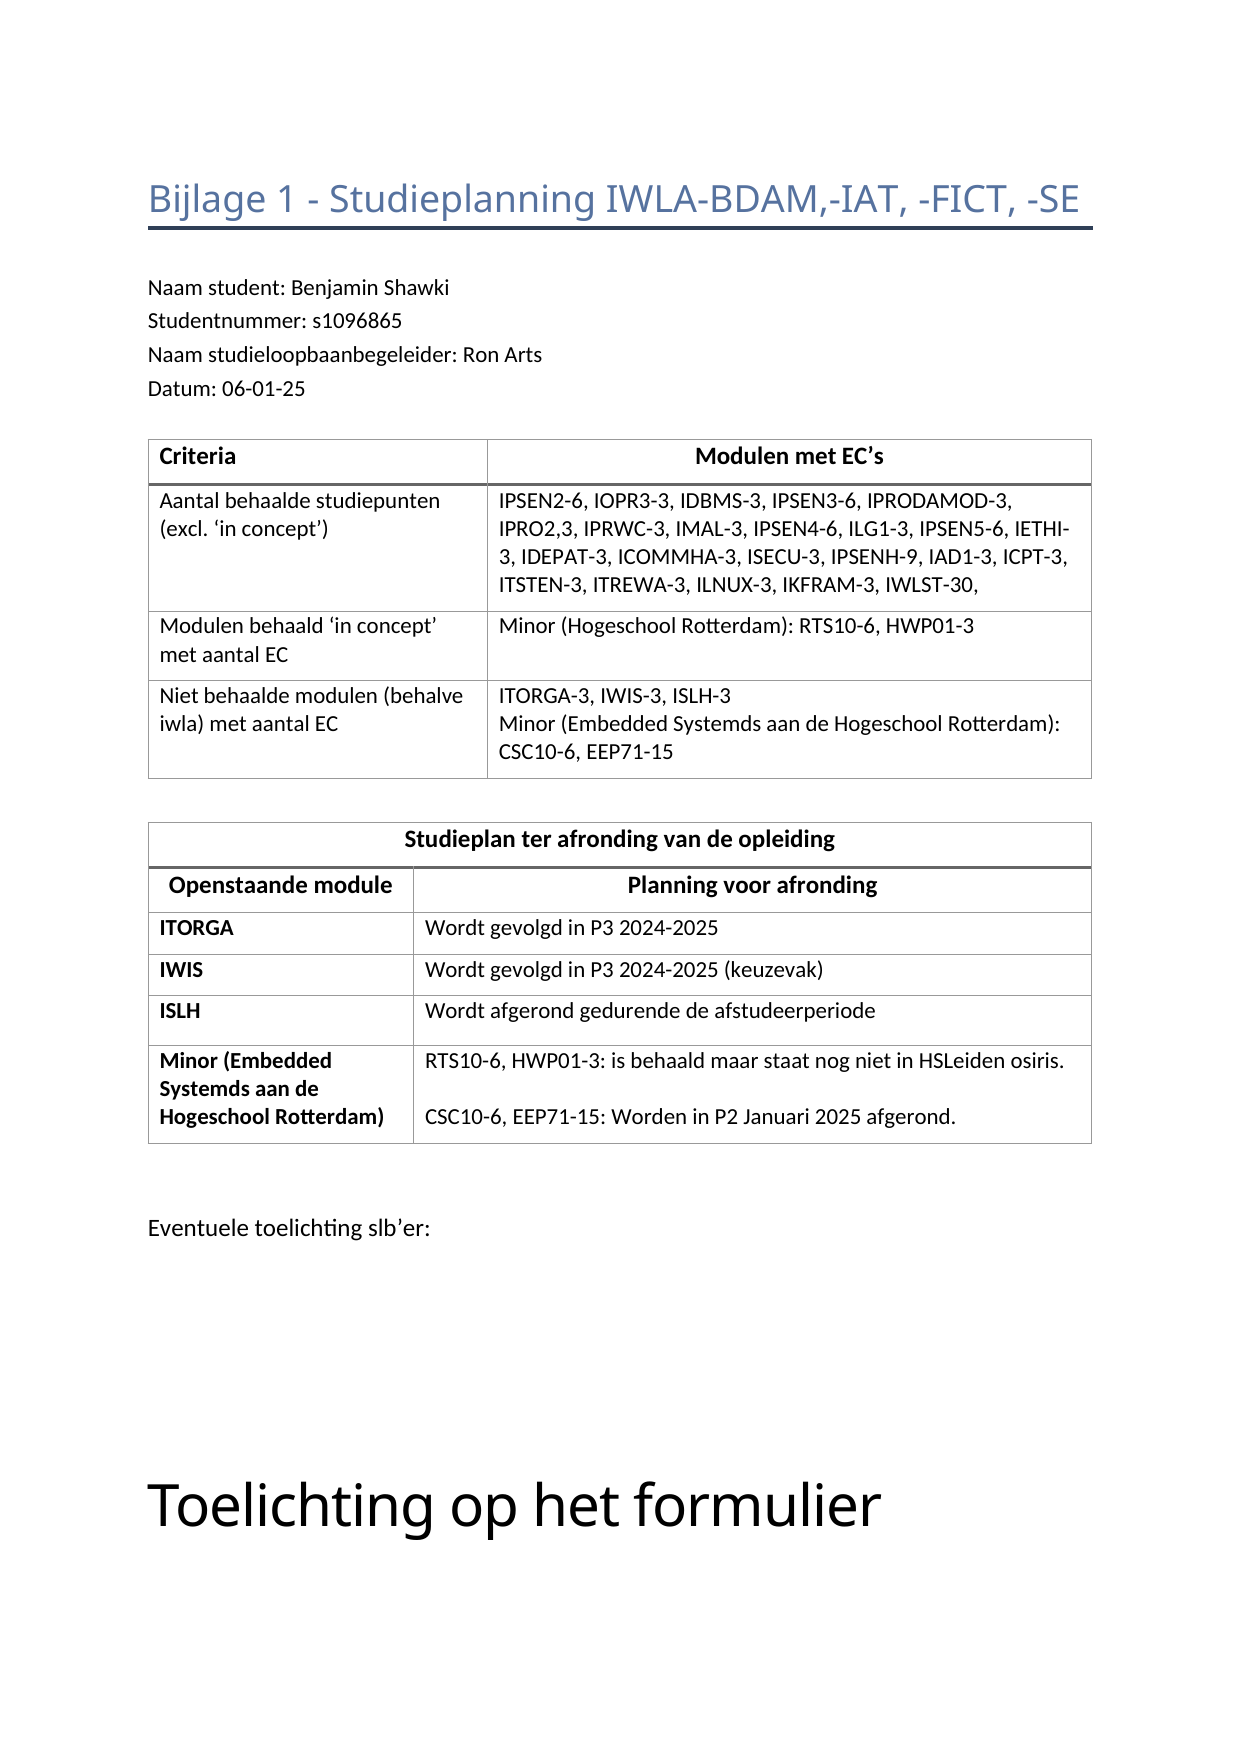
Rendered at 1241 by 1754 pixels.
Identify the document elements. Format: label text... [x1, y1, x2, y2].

table_header Modulen met EC’s [488, 440, 1091, 483]
table_cell IPSEN2-6, IOPR3-3, IDBMS-3, IPSEN3-6, IPRODAMOD-3, IPRO2,3, IPRWC-3, IMAL-3, IPSEN4-6, ILG1-3, IPSEN5-6, IETHI-3, IDEPAT-3, ICOMMHA-3, ISECU-3, IPSENH-9, IAD1-3, ICPT-3, ITSTEN-3, ITREWA-3, ILNUX-3, IKFRAM-3, IWLST-30, [488, 486, 1091, 611]
table_cell Modulen behaald ‘in concept’ met aantal EC [149, 612, 487, 680]
text Naam student: Benjamin Shawki Studentnummer: s1096865 Naam studieloopbaanbegeleider: Ron Arts Datum: 06-01-25 [148, 273, 1093, 404]
table_cell Minor (Hogeschool Rotterdam): RTS10-6, HWP01-3 [488, 612, 1091, 680]
table_cell Planning voor afronding [414, 869, 1091, 912]
table_cell IWIS [149, 955, 413, 995]
table_header Studieplan ter afronding van de opleiding [149, 823, 1091, 866]
table_cell ISLH [149, 996, 413, 1045]
table_cell Wordt afgerond gedurende de afstudeerperiode [414, 996, 1091, 1045]
table_cell RTS10-6, HWP01-3: is behaald maar staat nog niet in HSLeiden osiris. CSC10-6, EEP71-15: Worden in P2 Januari 2025 afgerond. [414, 1046, 1091, 1143]
table_cell Niet behaalde modulen (behalve iwla) met aantal EC [149, 681, 487, 778]
table_cell Openstaande module [149, 869, 413, 912]
title Toelichting op het formulier [148, 1463, 1093, 1543]
subtitle Bijlage 1 - Studieplanning IWLA-BDAM,-IAT, -FICT, -SE [148, 173, 1093, 226]
table_cell Wordt gevolgd in P3 2024-2025 [414, 913, 1091, 954]
table_cell Aantal behaalde studiepunten (excl. ‘in concept’) [149, 486, 487, 611]
table_cell ITORGA [149, 913, 413, 954]
text Eventuele toelichting slb’er: [148, 1212, 1093, 1242]
table_cell Minor (Embedded Systemds aan de Hogeschool Rotterdam) [149, 1046, 413, 1143]
table_header Criteria [149, 440, 487, 483]
table_cell Wordt gevolgd in P3 2024-2025 (keuzevak) [414, 955, 1091, 995]
table_cell ITORGA-3, IWIS-3, ISLH-3 Minor (Embedded Systemds aan de Hogeschool Rotterdam): CSC10-6, EEP71-15 [488, 681, 1091, 778]
